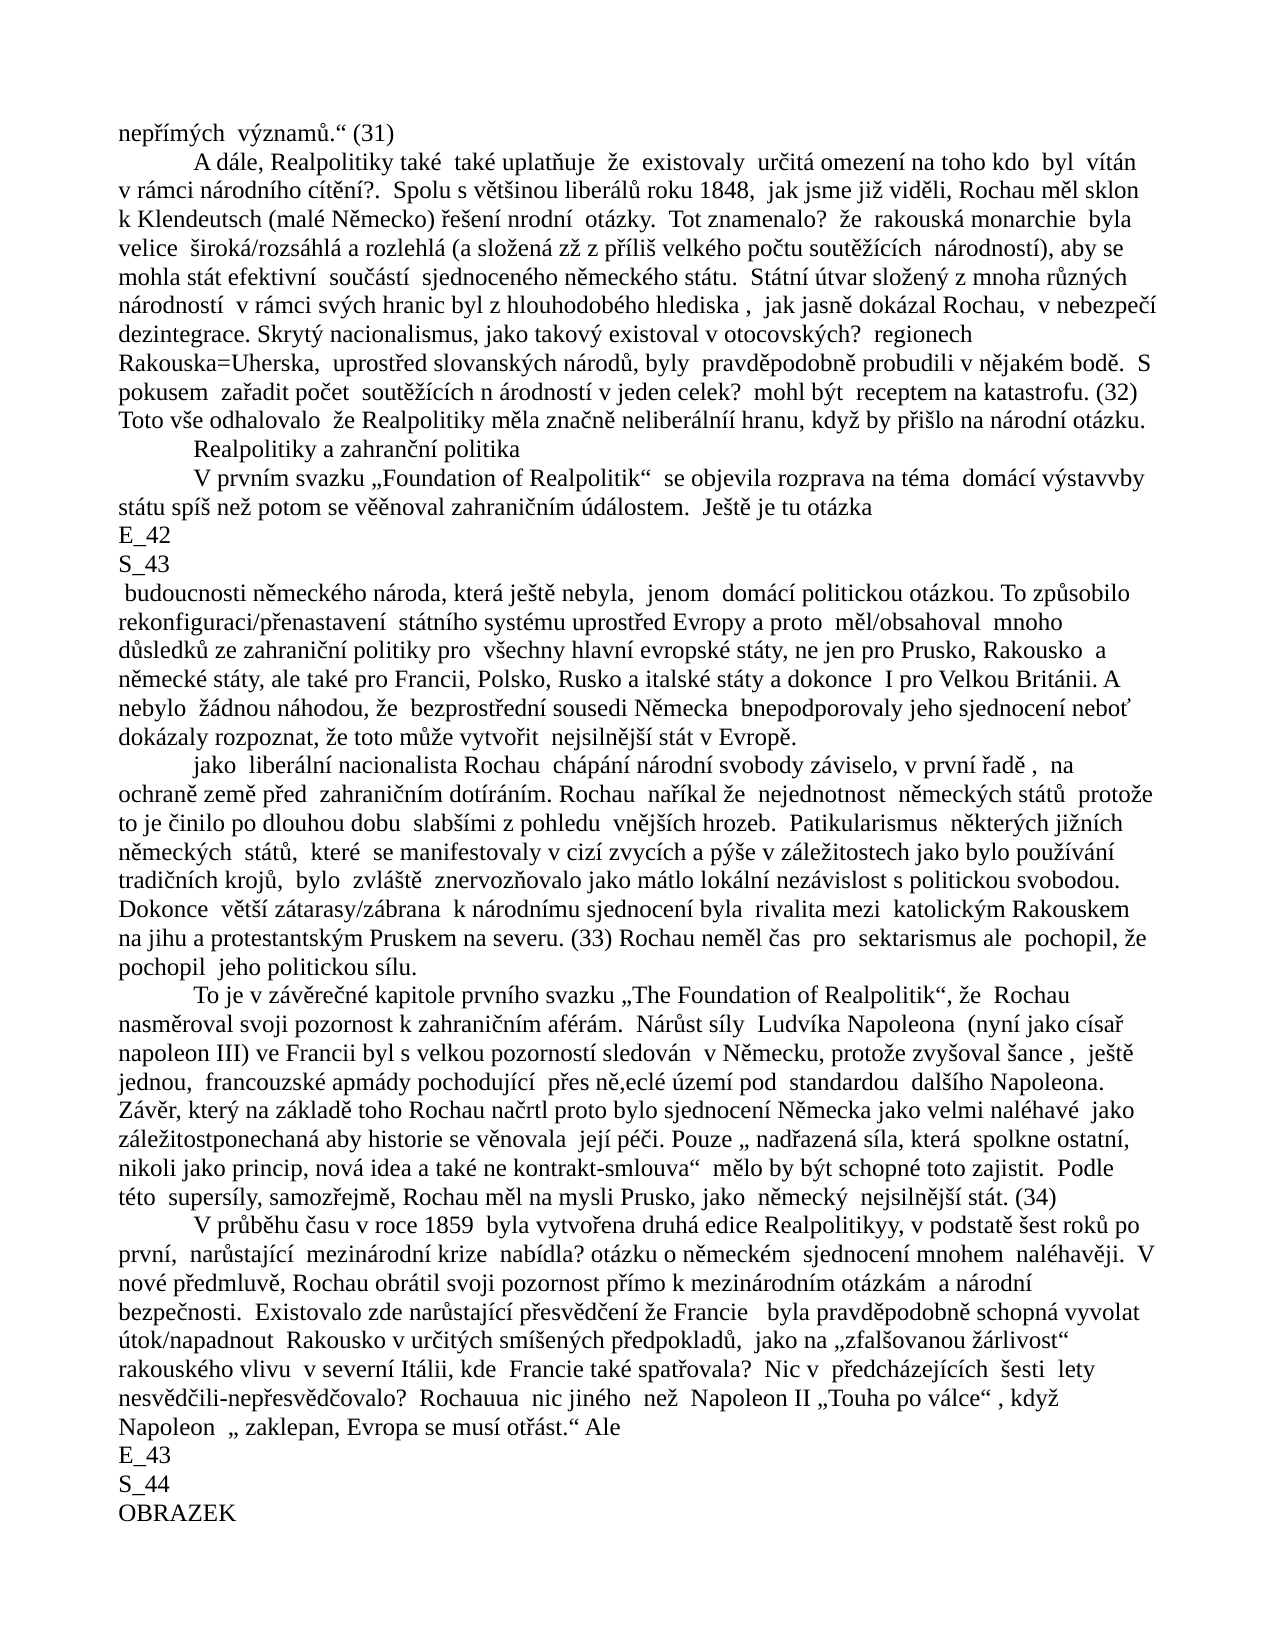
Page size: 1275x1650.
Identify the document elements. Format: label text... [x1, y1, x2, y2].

text V prvním svazku „Foundation of Realpolitik“ se objevila rozprava na téma domácí výstavvby státu spíš než potom se věěnoval zahraničním údálostem. Ještě je tu otázka [118, 463, 1157, 521]
text E_42 [118, 521, 1157, 549]
text S_44 [118, 1469, 1157, 1498]
text Realpolitiky a zahranční politika [118, 434, 1157, 463]
text E_43 [118, 1441, 1157, 1469]
text jako liberální nacionalista Rochau chápání národní svobody záviselo, v první řadě , na ochraně země před zahraničním dotíráním. Rochau naříkal že nejednotnost německých států protože to je činilo po dlouhou dobu slabšími z pohledu vnějších hrozeb. Patikularismus některých jižních německých států, které se manifestovaly v cizí zvycích a pýše v záležitostech jako bylo používání tradičních krojů, bylo zvláště znervozňovalo jako mátlo lokální nezávislost s politickou svobodou. Dokonce větší zátarasy/zábrana k národnímu sjednocení byla rivalita mezi katolickým Rakouskem na jihu a protestantským Pruskem na severu. (33) Rochau neměl čas pro sektarismus ale pochopil, že pochopil jeho politickou sílu. [118, 751, 1157, 981]
text A dále, Realpolitiky také také uplatňuje že existovaly určitá omezení na toho kdo byl vítán v rámci národního cítění?. Spolu s většinou liberálů roku 1848, jak jsme již viděli, Rochau měl sklon k Klendeutsch (malé Německo) řešení nrodní otázky. Tot znamenalo? že rakouská monarchie byla velice široká/rozsáhlá a rozlehlá (a složená zž z příliš velkého počtu soutěžících národností), aby se mohla stát efektivní součástí sjednoceného německého státu. Státní útvar složený z mnoha různých národností v rámci svých hranic byl z hlouhodobého hlediska , jak jasně dokázal Rochau, v nebezpečí dezintegrace. Skrytý nacionalismus, jako takový existoval v otocovských? regionech Rakouska=Uherska, uprostřed slovanských národů, byly pravděpodobně probudili v nějakém bodě. S pokusem zařadit počet soutěžících n árodností v jeden celek? mohl být receptem na katastrofu. (32) Toto vše odhalovalo že Realpolitiky měla značně neliberálníí hranu, když by přišlo na národní otázku. [118, 147, 1157, 434]
text budoucnosti německého národa, která ještě nebyla, jenom domácí politickou otázkou. To způsobilo rekonfiguraci/přenastavení státního systému uprostřed Evropy a proto měl/obsahoval mnoho důsledků ze zahraniční politiky pro všechny hlavní evropské státy, ne jen pro Prusko, Rakousko a německé státy, ale také pro Francii, Polsko, Rusko a italské státy a dokonce I pro Velkou Británii. A nebylo žádnou náhodou, že bezprostřední sousedi Německa bnepodporovaly jeho sjednocení neboť dokázaly rozpoznat, že toto může vytvořit nejsilnější stát v Evropě. [118, 578, 1157, 751]
text nepřímých významů.“ (31) [118, 118, 1157, 147]
text OBRAZEK [118, 1498, 1157, 1527]
text V průběhu času v roce 1859 byla vytvořena druhá edice Realpolitikyy, v podstatě šest roků po první, narůstající mezinárodní krize nabídla? otázku o německém sjednocení mnohem naléhavěji. V nové předmluvě, Rochau obrátil svoji pozornost přímo k mezinárodním otázkám a národní bezpečnosti. Existovalo zde narůstající přesvědčení že Francie byla pravděpodobně schopná vyvolat útok/napadnout Rakousko v určitých smíšených předpokladů, jako na „zfalšovanou žárlivost“ rakouského vlivu v severní Itálii, kde Francie také spatřovala? Nic v předcházejících šesti lety nesvědčili-nepřesvědčovalo? Rochauua nic jiného než Napoleon II „Touha po válce“ , když Napoleon „ zaklepan, Evropa se musí otřást.“ Ale [118, 1211, 1157, 1441]
text To je v závěrečné kapitole prvního svazku „The Foundation of Realpolitik“, že Rochau nasměroval svoji pozornost k zahraničním aférám. Nárůst síly Ludvíka Napoleona (nyní jako císař napoleon III) ve Francii byl s velkou pozorností sledován v Německu, protože zvyšoval šance , ještě jednou, francouzské apmády pochodující přes ně,eclé území pod standardou dalšího Napoleona. Závěr, který na základě toho Rochau načrtl proto bylo sjednocení Německa jako velmi naléhavé jako záležitostponechaná aby historie se věnovala její péči. Pouze „ nadřazená síla, která spolkne ostatní, nikoli jako princip, nová idea a také ne kontrakt-smlouva“ mělo by být schopné toto zajistit. Podle této supersíly, samozřejmě, Rochau měl na mysli Prusko, jako německý nejsilnější stát. (34) [118, 981, 1157, 1211]
text S_43 [118, 549, 1157, 578]
